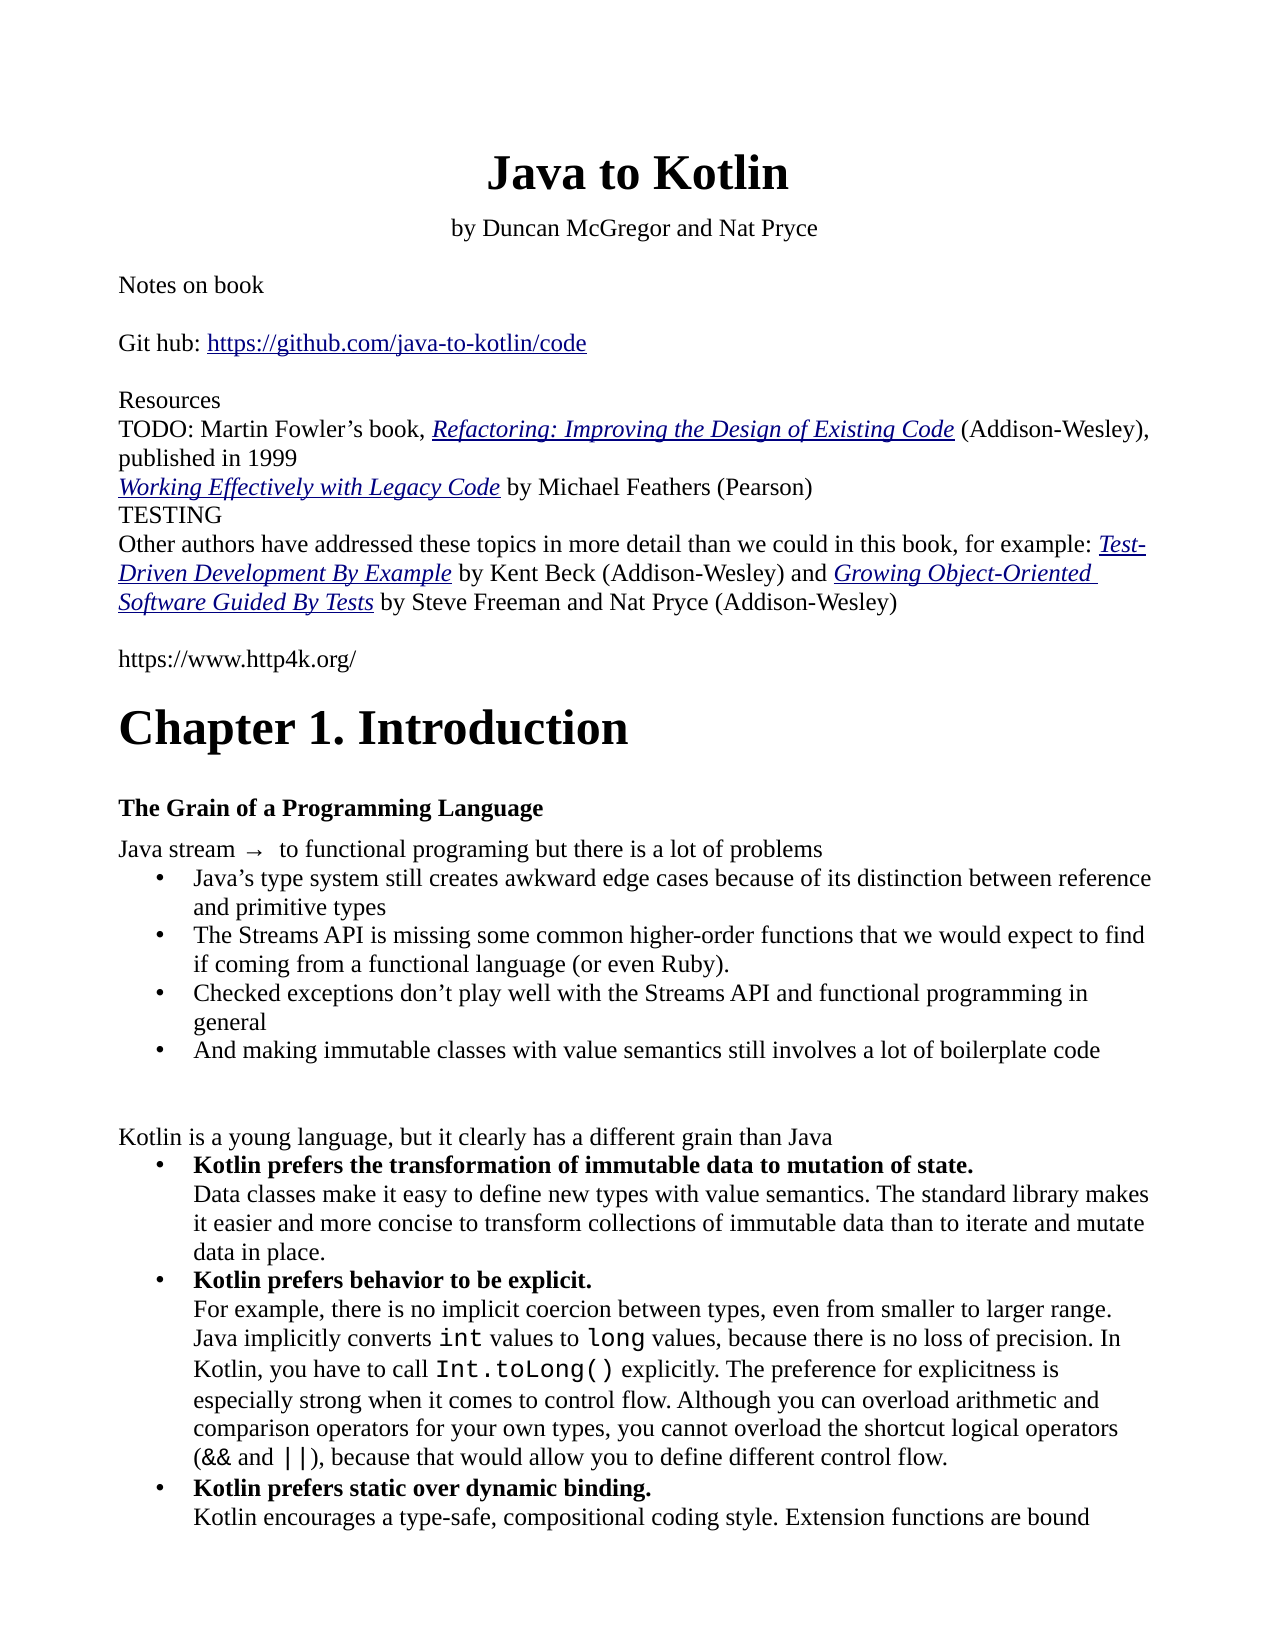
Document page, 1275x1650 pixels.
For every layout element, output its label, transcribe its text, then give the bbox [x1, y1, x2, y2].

list The Streams API is missing some common higher-order functions that we would expect to find if coming from a functional language (or even Ruby). [156, 921, 1157, 978]
list Checked exceptions don’t play well with the Streams API and functional programming in general [156, 978, 1157, 1036]
subtitle Chapter 1. Introduction [118, 698, 1157, 756]
text TESTING [118, 501, 1157, 529]
subtitle Java to Kotlin [118, 143, 1157, 201]
list Kotlin prefers behavior to be explicit. For example, there is no implicit coercion between types, even from smaller to larger range. Java implicitly converts int values to long values, because there is no loss of precision. In Kotlin, you have to call Int.toLong() explicitly. The preference for explicitness is especially strong when it comes to control flow. Although you can overload arithmetic and comparison operators for your own types, you cannot overload the shortcut logical operators (&& and ||), because that would allow you to define different control flow. [156, 1266, 1157, 1473]
text Notes on book [118, 271, 1157, 299]
text Git hub: https://github.com/java-to-kotlin/code [118, 328, 1157, 357]
text Java stream → to functional programing but there is a lot of problems [118, 834, 1157, 863]
text Kotlin is a young language, but it clearly has a different grain than Java [118, 1122, 1157, 1151]
text https://www.http4k.org/ [118, 644, 1157, 673]
list Java’s type system still creates awkward edge cases because of its distinction between reference and primitive types [156, 863, 1157, 921]
subtitle The Grain of a Programming Language [118, 793, 1157, 822]
text by Duncan McGregor and Nat Pryce [118, 213, 1157, 242]
list And making immutable classes with value semantics still involves a lot of boilerplate code [156, 1036, 1157, 1064]
list Kotlin prefers static over dynamic binding. Kotlin encourages a type-safe, compositional coding style. Extension functions are bound [156, 1473, 1157, 1531]
list Kotlin prefers the transformation of immutable data to mutation of state. Data classes make it easy to define new types with value semantics. The standard library makes it easier and more concise to transform collections of immutable data than to iterate and mutate data in place. [156, 1151, 1157, 1266]
text Other authors have addressed these topics in more detail than we could in this book, for example: Test-Driven Development By Example by Kent Beck (Addison-Wesley) and Growing Object-Oriented Software Guided By Tests by Steve Freeman and Nat Pryce (Addison-Wesley) [118, 529, 1157, 616]
text Resources TODO: Martin Fowler’s book, Refactoring: Improving the Design of Existing Code (Addison-Wesley), published in 1999 Working Effectively with Legacy Code by Michael Feathers (Pearson) [118, 386, 1157, 501]
